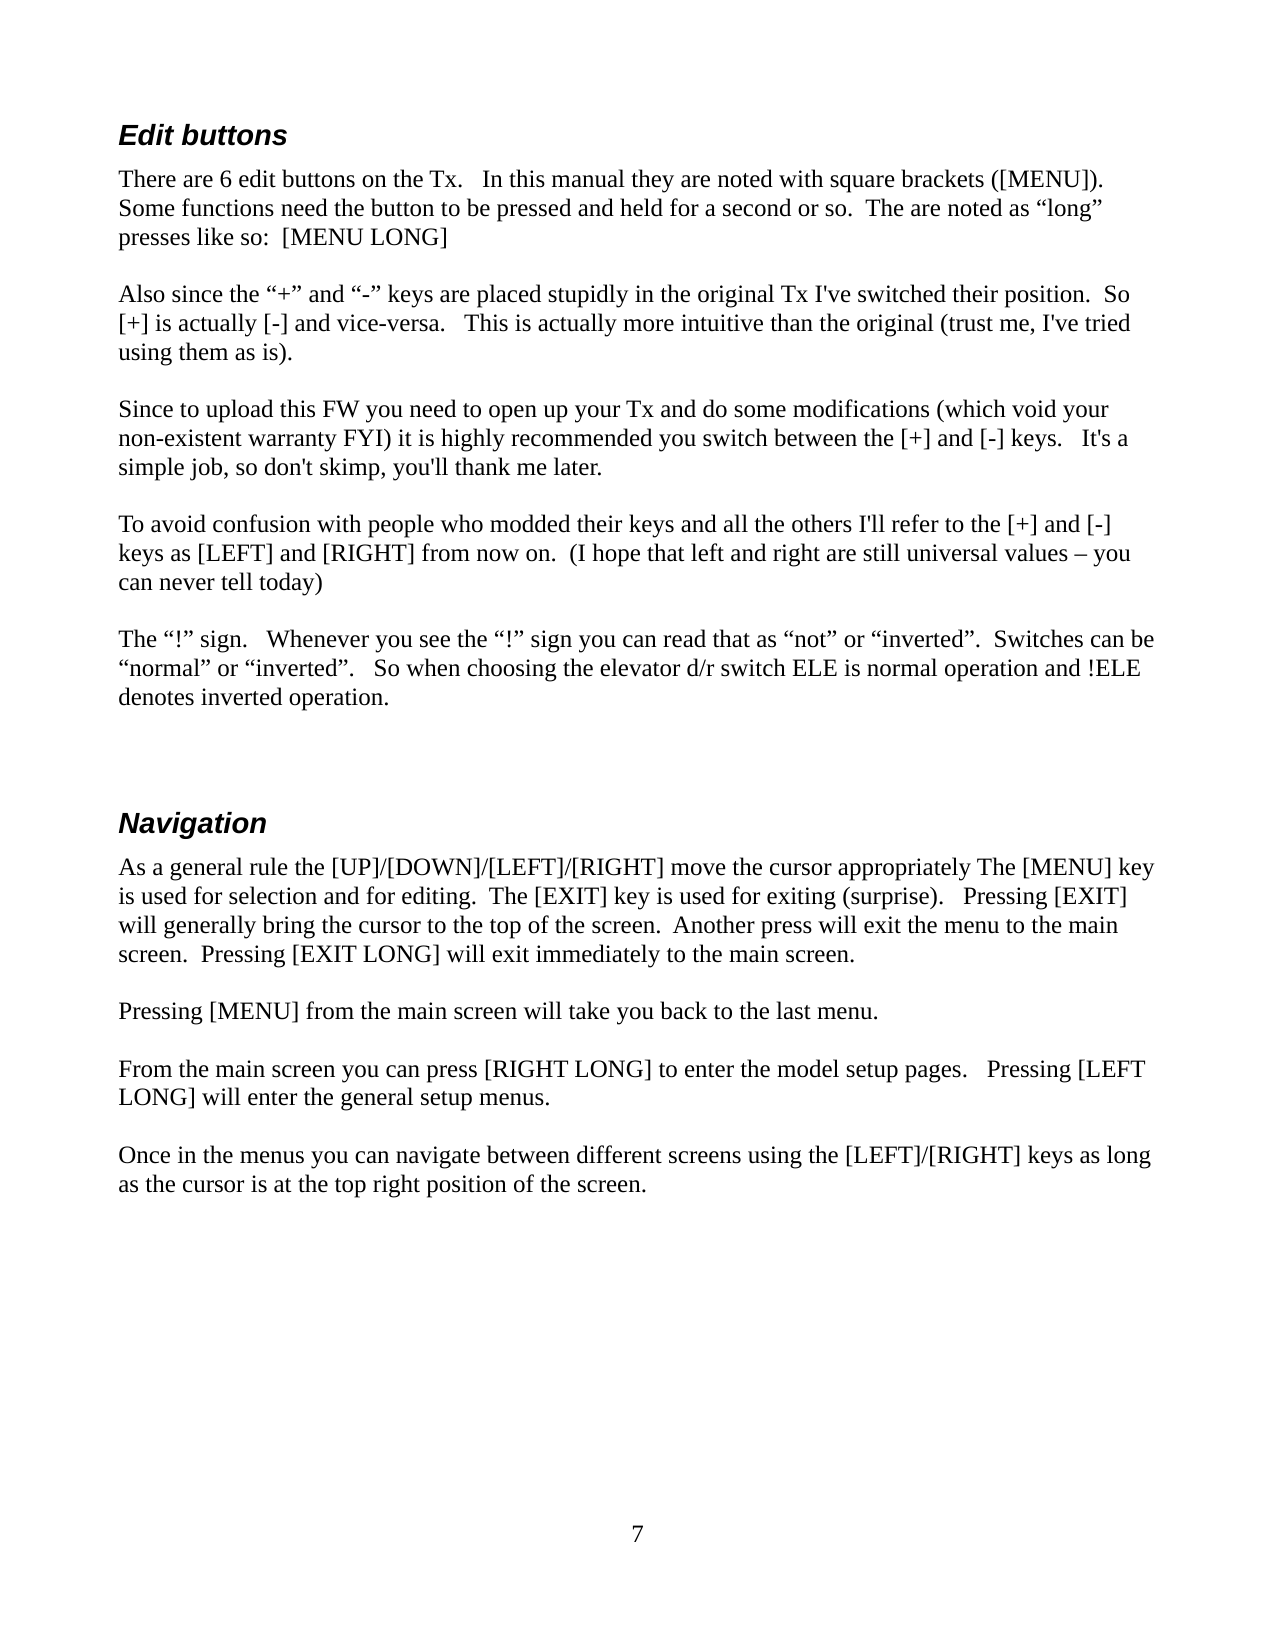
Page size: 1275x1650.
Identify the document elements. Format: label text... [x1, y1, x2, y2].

text Also since the “+” and “-” keys are placed stupidly in the original Tx I've switched their position. So [+] is actually [-] and vice-versa. This is actually more intuitive than the original (trust me, I've tried using them as is). [118, 279, 1157, 365]
text Pressing [MENU] from the main screen will take you back to the last menu. [118, 996, 1157, 1025]
subtitle Edit buttons [118, 118, 1157, 152]
text As a general rule the [UP]/[DOWN]/[LEFT]/[RIGHT] move the cursor appropriately The [MENU] key is used for selection and for editing. The [EXIT] key is used for exiting (surprise). Pressing [EXIT] will generally bring the cursor to the top of the screen. Another press will exit the menu to the main screen. Pressing [EXIT LONG] will exit immediately to the main screen. [118, 852, 1157, 967]
text Since to upload this FW you need to open up your Tx and do some modifications (which void your non-existent warranty FYI) it is highly recommended you switch between the [+] and [-] keys. It's a simple job, so don't skimp, you'll thank me later. [118, 394, 1157, 480]
text From the main screen you can press [RIGHT LONG] to enter the model setup pages. Pressing [LEFT LONG] will enter the general setup menus. [118, 1054, 1157, 1111]
text To avoid confusion with people who modded their keys and all the others I'll refer to the [+] and [-] keys as [LEFT] and [RIGHT] from now on. (I hope that left and right are still universal values – you can never tell today) [118, 509, 1157, 595]
text The “!” sign. Whenever you see the “!” sign you can read that as “not” or “inverted”. Switches can be “normal” or “inverted”. So when choosing the elevator d/r switch ELE is normal operation and !ELE denotes inverted operation. [118, 624, 1157, 710]
text Once in the menus you can navigate between different screens using the [LEFT]/[RIGHT] keys as long as the cursor is at the top right position of the screen. [118, 1140, 1157, 1197]
subtitle Navigation [118, 806, 1157, 840]
text There are 6 edit buttons on the Tx. In this manual they are noted with square brackets ([MENU]). Some functions need the button to be pressed and held for a second or so. The are noted as “long” presses like so: [MENU LONG] [118, 164, 1157, 250]
